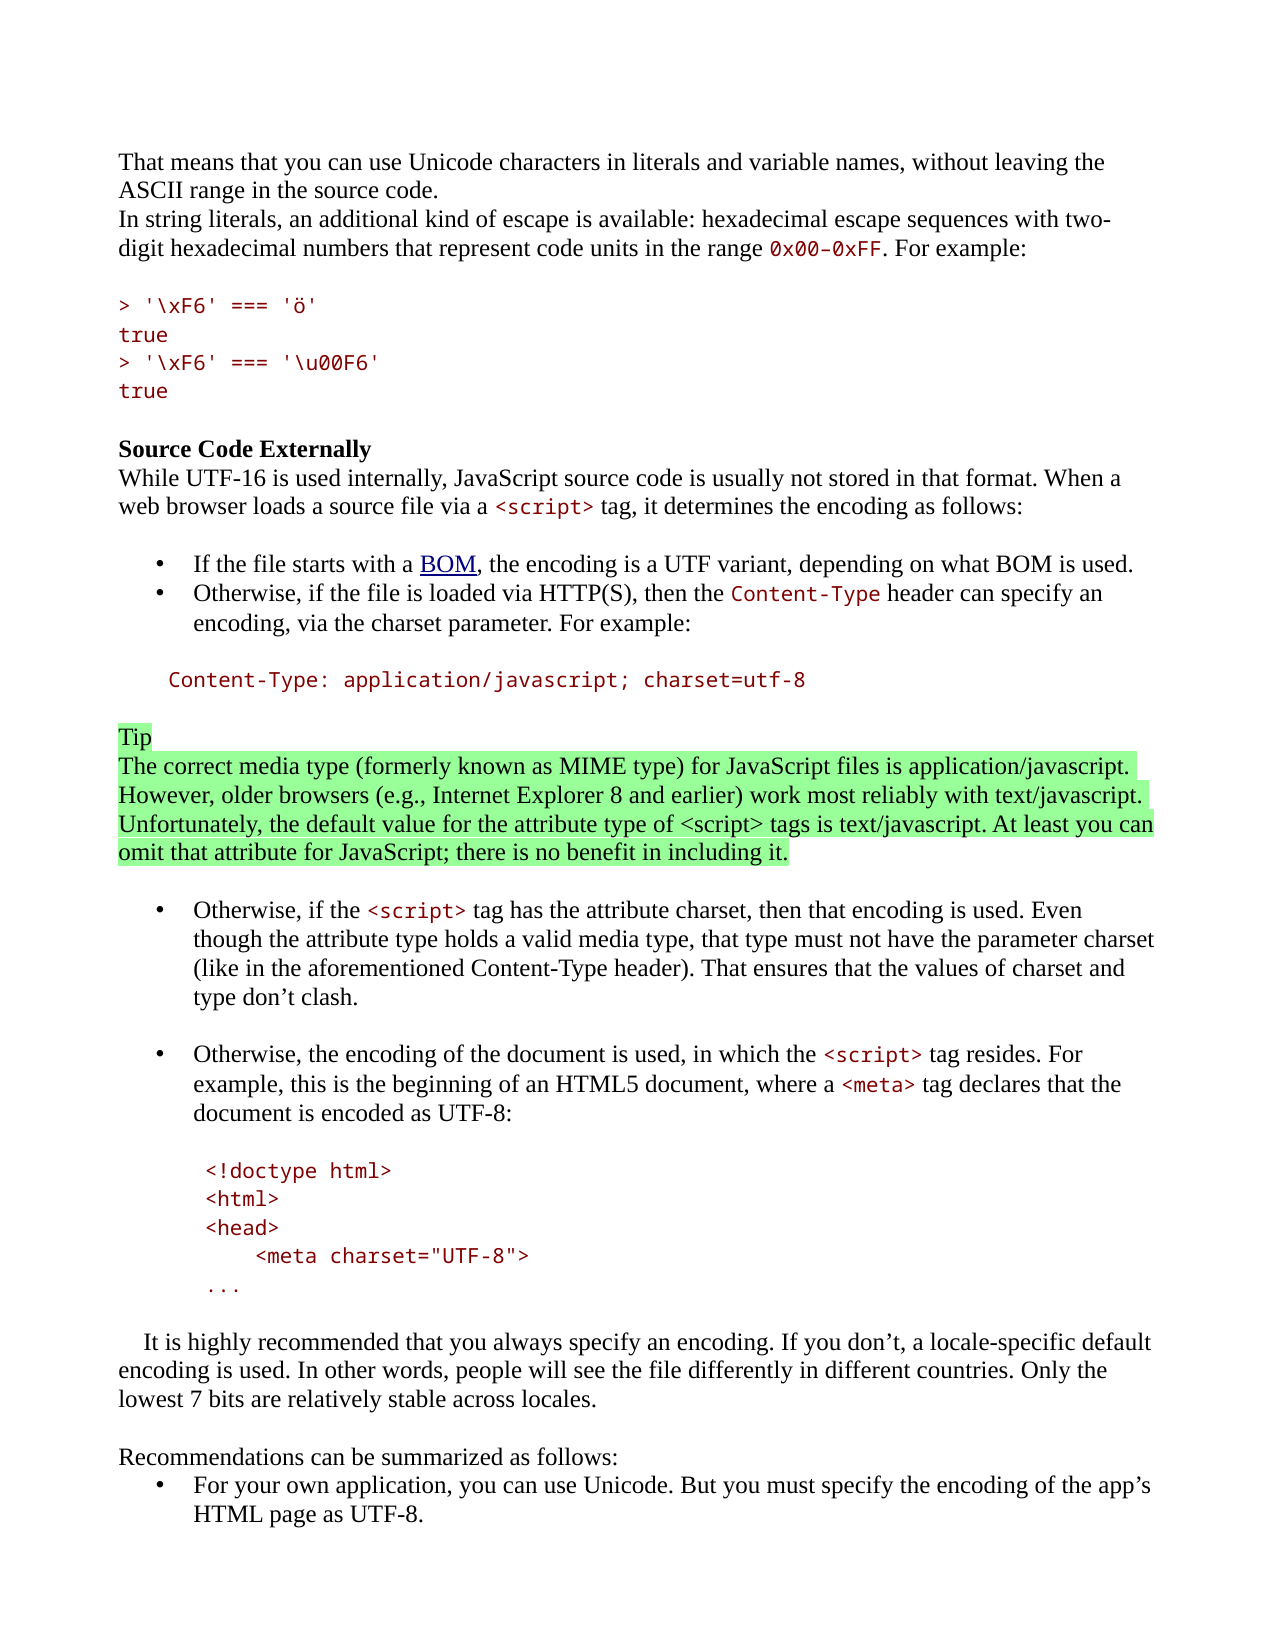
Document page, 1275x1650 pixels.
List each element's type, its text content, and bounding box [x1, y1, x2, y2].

text <meta charset="UTF-8"> [118, 1241, 1157, 1270]
text While UTF-16 is used internally, JavaScript source code is usually not stored in that format. When a web browser loads a source file via a <script> tag, it determines the encoding as follows: [118, 463, 1157, 521]
text > '\xF6' === 'ö' [118, 291, 1157, 320]
text > '\xF6' === '\u00F6' [118, 348, 1157, 377]
text ... [118, 1270, 1157, 1298]
list Otherwise, the encoding of the document is used, in which the <script> tag resides. For example, this is the beginning of an HTML5 document, where a <meta> tag declares that the document is encoded as UTF-8: [156, 1039, 1157, 1127]
text true [118, 377, 1157, 405]
text It is highly recommended that you always specify an encoding. If you don’t, a locale-specific default encoding is used. In other words, people will see the file differently in different countries. Only the lowest 7 bits are relatively stable across locales. [118, 1327, 1157, 1413]
text <html> [118, 1184, 1157, 1213]
text true [118, 320, 1157, 348]
text That means that you can use Unicode characters in literals and variable names, without leaving the ASCII range in the source code. [118, 147, 1157, 204]
list If the file starts with a BOM, the encoding is a UTF variant, depending on what BOM is used. [156, 549, 1157, 578]
text The correct media type (formerly known as MIME type) for JavaScript files is application/javascript. However, older browsers (e.g., Internet Explorer 8 and earlier) work most reliably with text/javascript. Unfortunately, the default value for the attribute type of <script> tags is text/javascript. At least you can omit that attribute for JavaScript; there is no benefit in including it. [118, 751, 1157, 866]
text <!doctype html> [118, 1156, 1157, 1184]
text <head> [118, 1213, 1157, 1241]
text Recommendations can be summarized as follows: [118, 1442, 1157, 1471]
text In string literals, an additional kind of escape is available: hexadecimal escape sequences with two-digit hexadecimal numbers that represent code units in the range 0x00–0xFF. For example: [118, 204, 1157, 263]
text Source Code Externally [118, 434, 1157, 463]
list For your own application, you can use Unicode. But you must specify the encoding of the app’s HTML page as UTF-8. [156, 1471, 1157, 1528]
list Otherwise, if the file is loaded via HTTP(S), then the Content-Type header can specify an encoding, via the charset parameter. For example: [156, 578, 1157, 637]
text Tip [118, 722, 1157, 751]
text Content-Type: application/javascript; charset=utf-8 [118, 665, 1157, 694]
list Otherwise, if the <script> tag has the attribute charset, then that encoding is used. Even though the attribute type holds a valid media type, that type must not have the parameter charset (like in the aforementioned Content-Type header). That ensures that the values of charset and type don’t clash. [156, 895, 1157, 1011]
